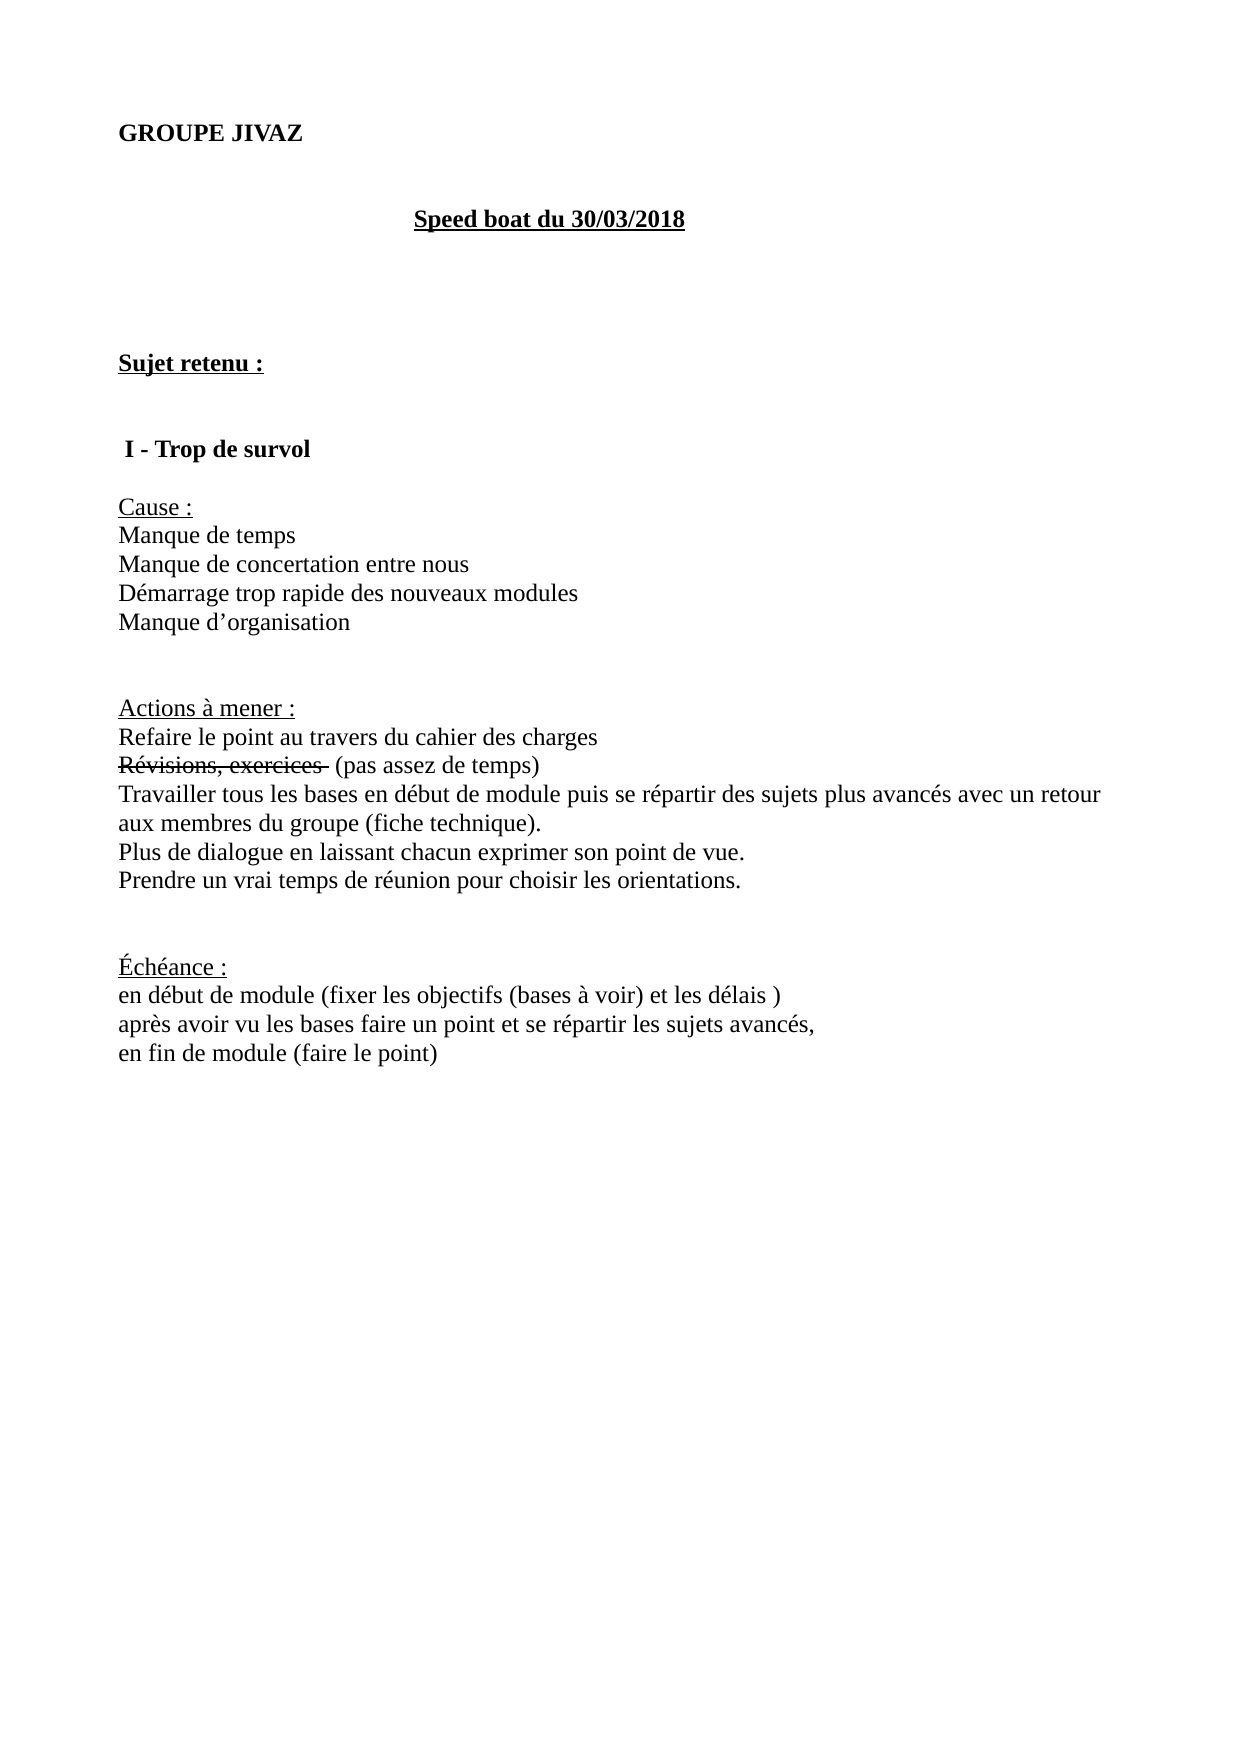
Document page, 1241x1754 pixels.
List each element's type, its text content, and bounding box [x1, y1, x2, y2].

text Refaire le point au travers du cahier des charges [118, 722, 1122, 751]
text Travailler tous les bases en début de module puis se répartir des sujets plus avancés avec un retour aux membres du groupe (fiche technique). [118, 779, 1122, 837]
text Prendre un vrai temps de réunion pour choisir les orientations. [118, 866, 1122, 894]
text Révisions, exercices (pas assez de temps) [118, 751, 1122, 779]
text Sujet retenu : [118, 348, 1122, 377]
text Démarrage trop rapide des nouveaux modules [118, 578, 1122, 607]
text en début de module (fixer les objectifs (bases à voir) et les délais ) [118, 981, 1122, 1009]
text Manque de temps [118, 521, 1122, 549]
text Manque de concertation entre nous [118, 549, 1122, 578]
text Cause : [118, 492, 1122, 521]
text I - Trop de survol [118, 434, 1122, 463]
text Actions à mener : [118, 693, 1122, 722]
text Manque d’organisation [118, 607, 1122, 636]
text en fin de module (faire le point) [118, 1038, 1122, 1067]
text GROUPE JIVAZ [118, 118, 1122, 147]
text Échéance : [118, 952, 1122, 981]
text après avoir vu les bases faire un point et se répartir les sujets avancés, [118, 1009, 1122, 1038]
text Plus de dialogue en laissant chacun exprimer son point de vue. [118, 837, 1122, 866]
text Speed boat du 30/03/2018 [118, 204, 1122, 233]
